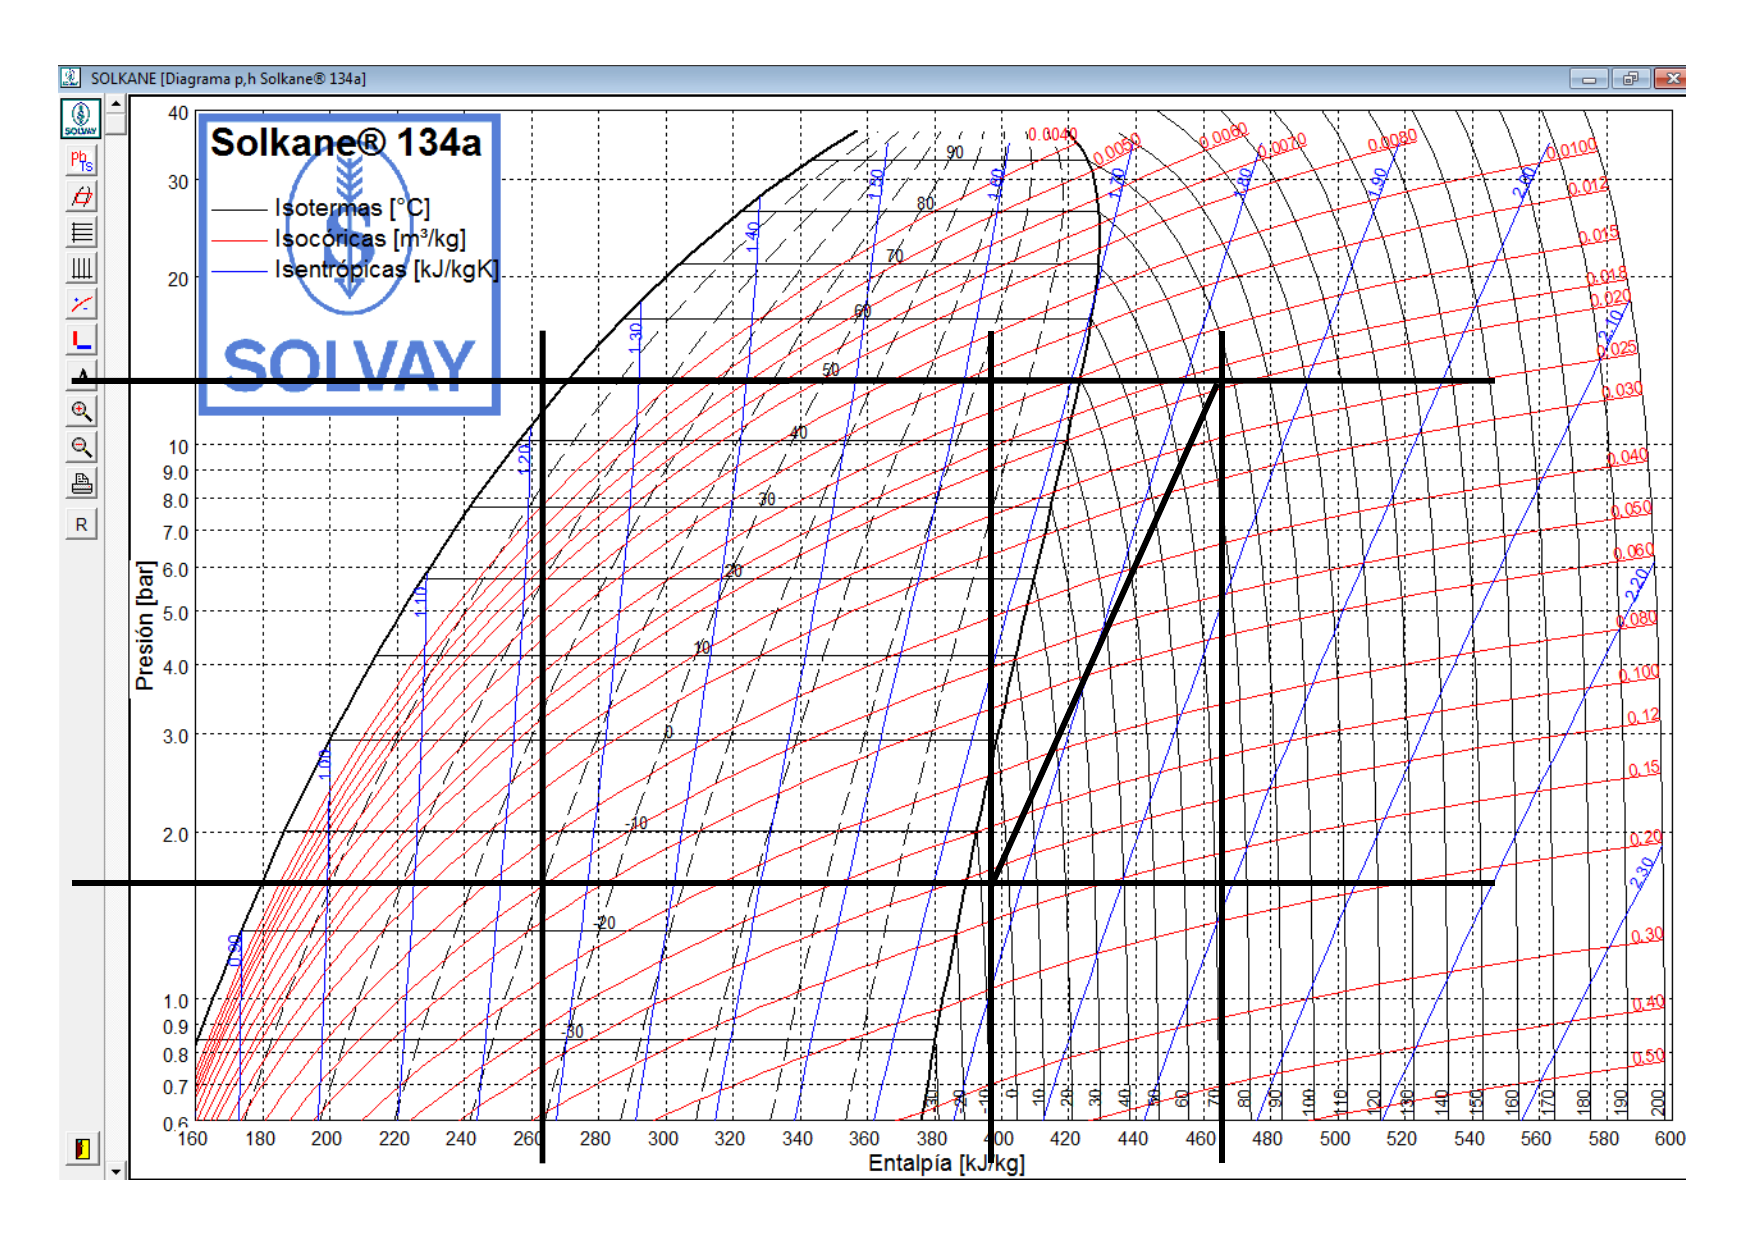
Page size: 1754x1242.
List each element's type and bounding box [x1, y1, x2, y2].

picture [58, 65, 1686, 1180]
